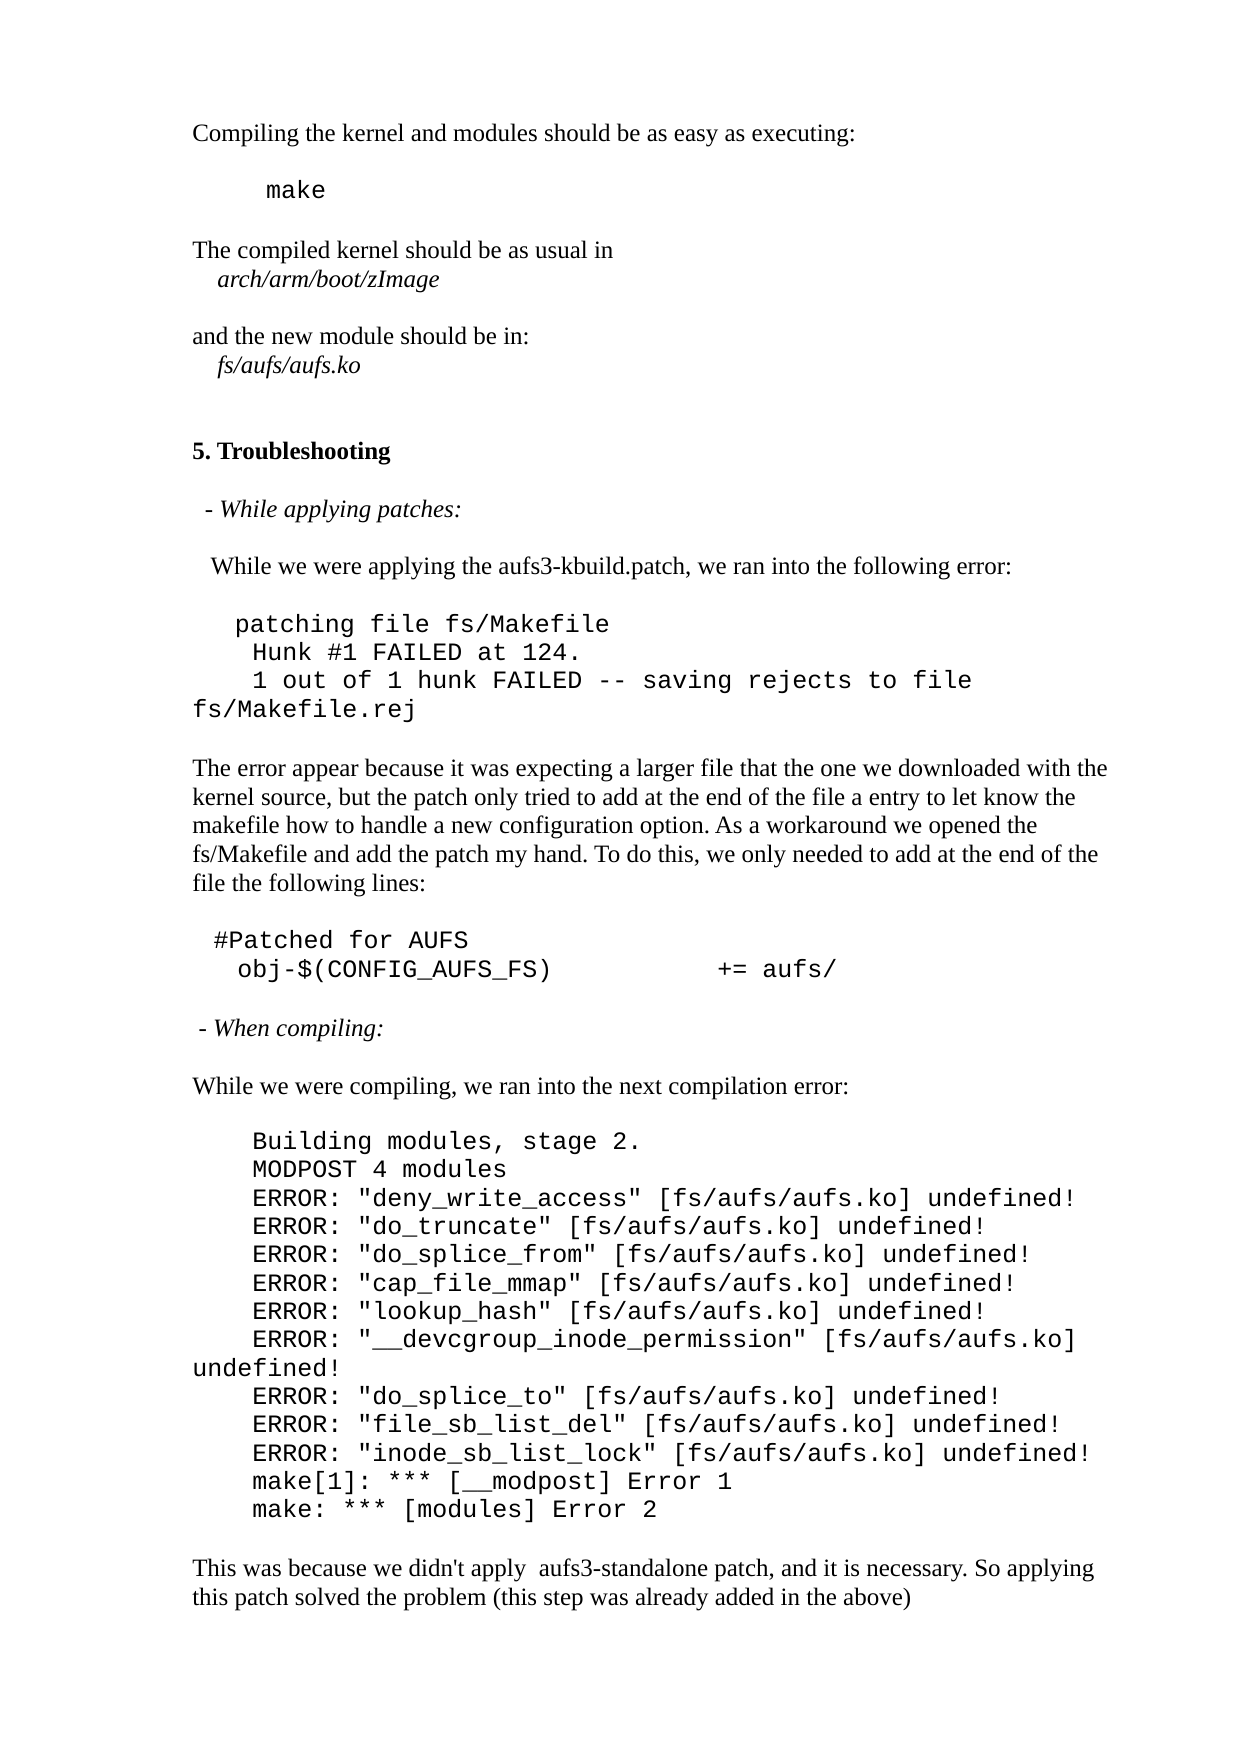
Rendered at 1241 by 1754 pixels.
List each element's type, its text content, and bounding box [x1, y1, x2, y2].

text make: *** [modules] Error 2 [192, 1497, 1122, 1525]
text 1 out of 1 hunk FAILED -- saving rejects to file fs/Makefile.rej [192, 668, 1122, 725]
text ERROR: "lookup_hash" [fs/aufs/aufs.ko] undefined! [192, 1298, 1122, 1327]
text ERROR: "do_splice_to" [fs/aufs/aufs.ko] undefined! [192, 1383, 1122, 1412]
text #Patched for AUFS [192, 926, 1122, 956]
text MODPOST 4 modules [192, 1157, 1122, 1185]
text Compiling the kernel and modules should be as easy as executing: [192, 118, 1122, 147]
text Hunk #1 FAILED at 124. [192, 640, 1122, 668]
text ERROR: "do_truncate" [fs/aufs/aufs.ko] undefined! [192, 1213, 1122, 1242]
text ERROR: "__devcgroup_inode_permission" [fs/aufs/aufs.ko] undefined! [192, 1327, 1122, 1383]
text ERROR: "deny_write_access" [fs/aufs/aufs.ko] undefined! [192, 1185, 1122, 1213]
text 5. Troubleshooting [192, 436, 1122, 465]
text fs/aufs/aufs.ko [192, 350, 1122, 379]
text This was because we didn't apply aufs3-standalone patch, and it is necessary. So applying this patch solved the problem (this step was already added in the above) [192, 1553, 1122, 1611]
text ERROR: "do_splice_from" [fs/aufs/aufs.ko] undefined! [192, 1242, 1122, 1270]
text Building modules, stage 2. [192, 1128, 1122, 1157]
text While we were compiling, we ran into the next compilation error: [192, 1071, 1122, 1100]
text ERROR: "file_sb_list_del" [fs/aufs/aufs.ko] undefined! [192, 1412, 1122, 1440]
text make[1]: *** [__modpost] Error 1 [192, 1468, 1122, 1497]
text arch/arm/boot/zImage [192, 264, 1122, 293]
text ERROR: "inode_sb_list_lock" [fs/aufs/aufs.ko] undefined! [192, 1440, 1122, 1468]
text The error appear because it was expecting a larger file that the one we downloaded with the kernel source, but the patch only tried to add at the end of the file a entry to let know the makefile how to handle a new configuration option. As a workaround we opened the fs/Makefile and add the patch my hand. To do this, we only needed to add at the end of the file the following lines: [192, 753, 1122, 897]
text The compiled kernel should be as usual in [192, 235, 1122, 264]
text patching file fs/Makefile [192, 609, 1122, 640]
text While we were applying the aufs3-kbuild.patch, we ran into the following error: [192, 551, 1122, 580]
text make [192, 176, 1122, 206]
text - While applying patches: [192, 494, 1122, 523]
text - When compiling: [192, 1013, 1122, 1042]
text ERROR: "cap_file_mmap" [fs/aufs/aufs.ko] undefined! [192, 1270, 1122, 1298]
text obj-$(CONFIG_AUFS_FS) += aufs/ [192, 956, 1122, 985]
text and the new module should be in: [192, 321, 1122, 350]
